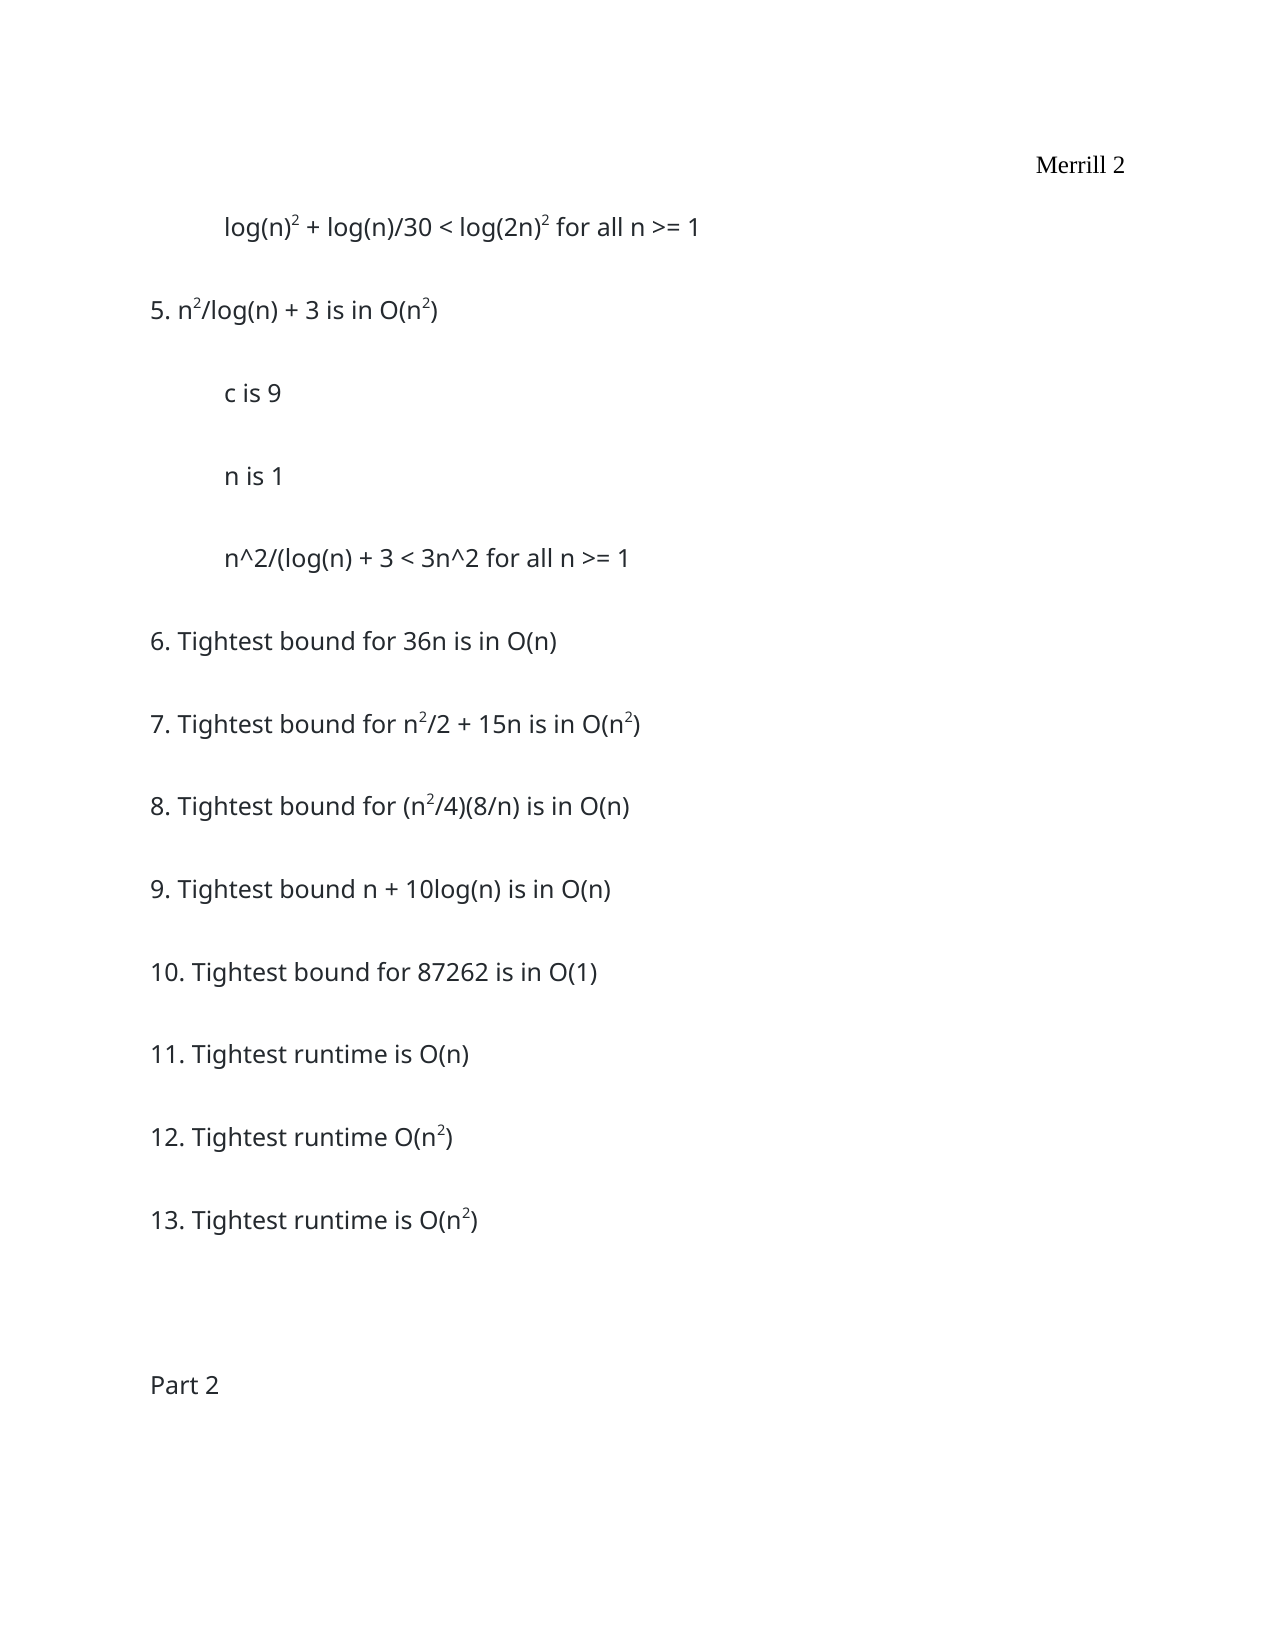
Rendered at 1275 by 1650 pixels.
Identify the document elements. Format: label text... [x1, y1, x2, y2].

text 12. Tightest runtime O(n2) [150, 1120, 1125, 1154]
text 11. Tightest runtime is O(n) [150, 1037, 1125, 1071]
text 7. Tightest bound for n2/2 + 15n is in O(n2) [150, 706, 1125, 740]
text 13. Tightest runtime is O(n2) [150, 1202, 1125, 1237]
text 6. Tightest bound for 36n is in O(n) [150, 623, 1125, 658]
text 8. Tightest bound for (n2/4)(8/n) is in O(n) [150, 789, 1125, 823]
text n^2/(log(n) + 3 < 3n^2 for all n >= 1 [150, 541, 1125, 575]
text 9. Tightest bound n + 10log(n) is in O(n) [150, 872, 1125, 906]
text log(n)2 + log(n)/30 < log(2n)2 for all n >= 1 [150, 210, 1125, 244]
text Part 2 [150, 1368, 1125, 1402]
text c is 9 [150, 375, 1125, 409]
text n is 1 [150, 458, 1125, 492]
text 10. Tightest bound for 87262 is in O(1) [150, 954, 1125, 988]
text 5. n2/log(n) + 3 is in O(n2) [150, 293, 1125, 327]
